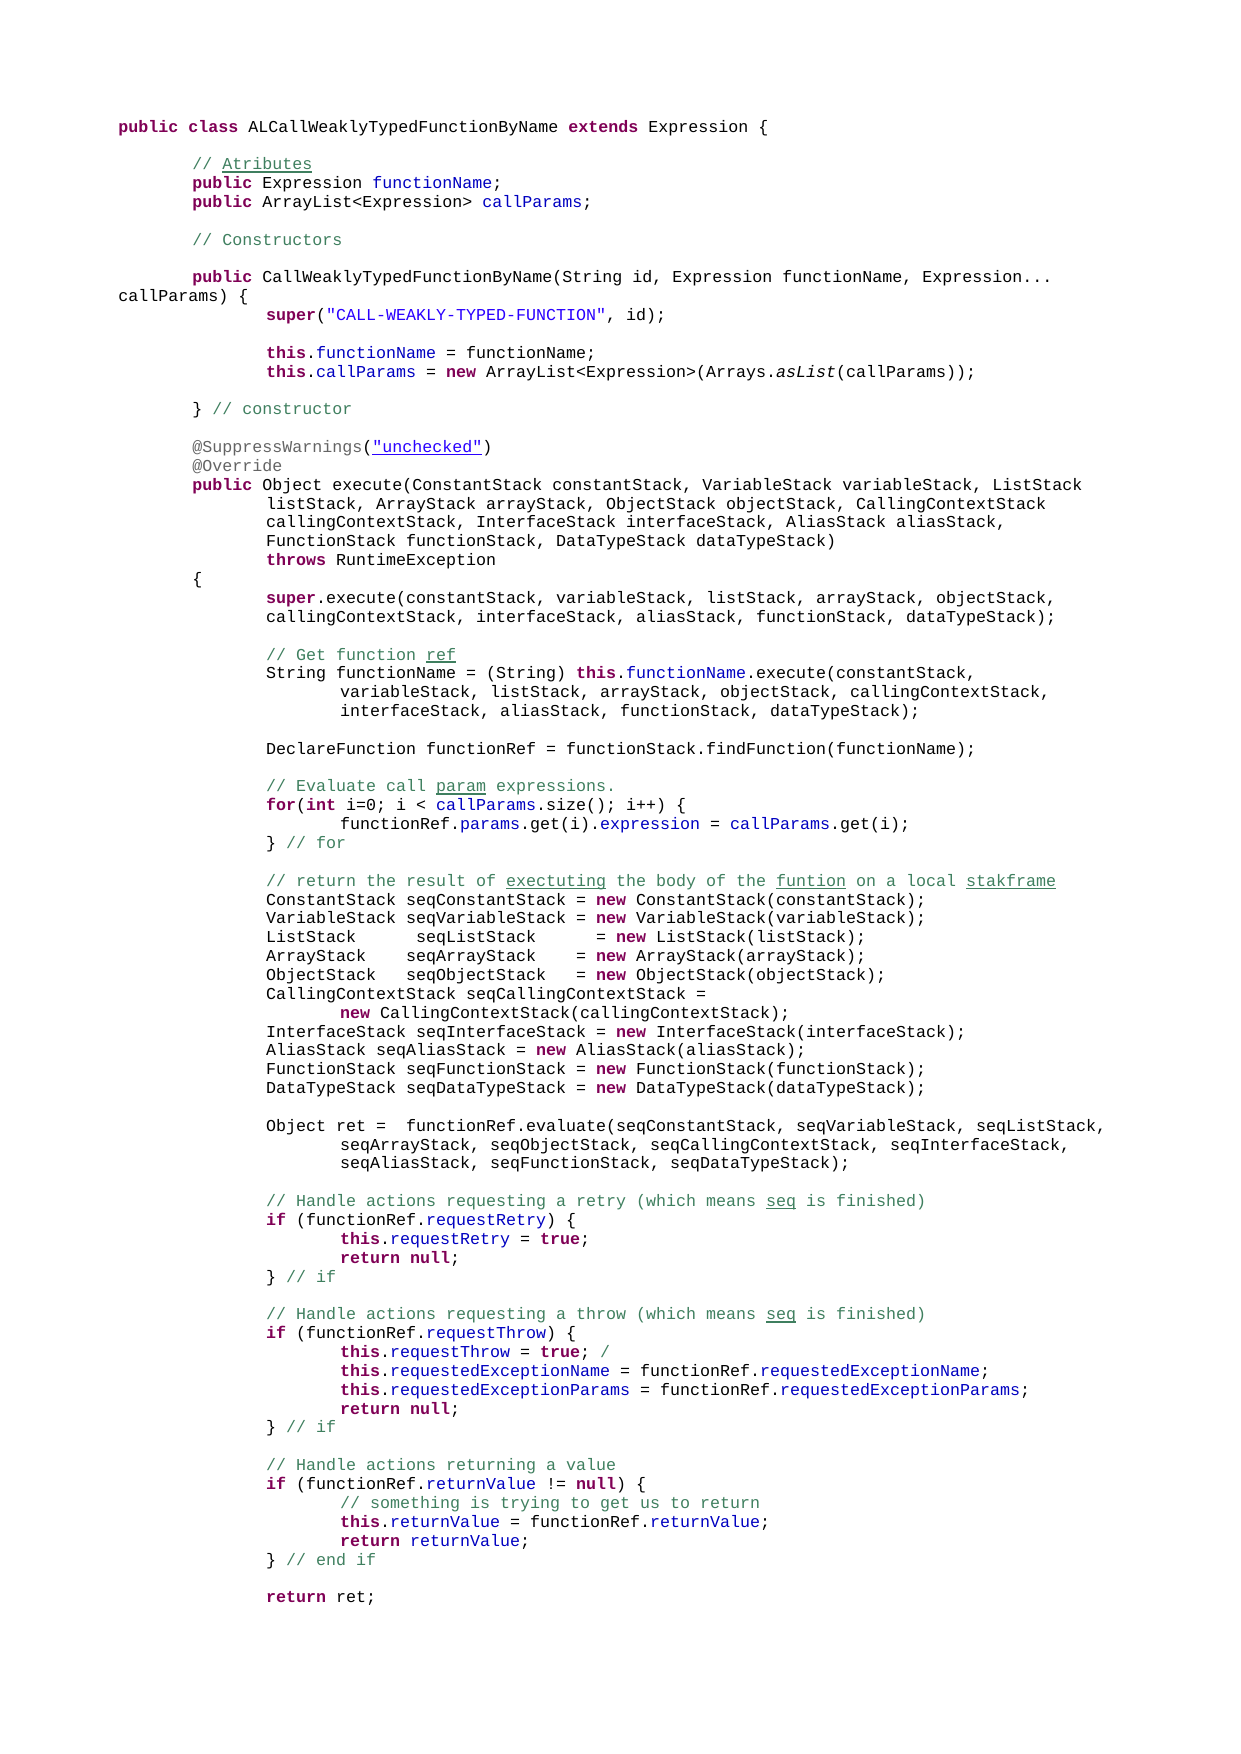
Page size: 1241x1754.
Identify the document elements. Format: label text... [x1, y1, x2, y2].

text this.requestedExceptionParams = functionRef.requestedExceptionParams; [118, 1381, 1122, 1400]
text // return the result of exectuting the body of the funtion on a local stakframe [118, 872, 1122, 891]
text } // if [118, 1419, 1122, 1438]
text ListStack seqListStack = new ListStack(listStack); [118, 929, 1122, 948]
text public Object execute(ConstantStack constantStack, VariableStack variableStack, ListStack [118, 476, 1122, 495]
text String functionName = (String) this.functionName.execute(constantStack, [118, 665, 1122, 684]
text this.functionName = functionName; [118, 344, 1122, 363]
text ArrayStack seqArrayStack = new ArrayStack(arrayStack); [118, 948, 1122, 967]
text @Override [118, 457, 1122, 476]
text throws RuntimeException [118, 552, 1122, 571]
text return ret; [118, 1589, 1122, 1608]
text functionRef.params.get(i).expression = callParams.get(i); [118, 816, 1122, 834]
text Object ret = functionRef.evaluate(seqConstantStack, seqVariableStack, seqListStack, [118, 1117, 1122, 1136]
text public class ALCallWeaklyTypedFunctionByName extends Expression { [118, 118, 1122, 137]
text this.returnValue = functionRef.returnValue; [118, 1513, 1122, 1532]
text } // if [118, 1268, 1122, 1287]
text return null; [118, 1400, 1122, 1419]
text this.requestedExceptionName = functionRef.requestedExceptionName; [118, 1362, 1122, 1381]
text if (functionRef.requestThrow) { [118, 1325, 1122, 1344]
text return null; [118, 1249, 1122, 1268]
text // Handle actions requesting a throw (which means seq is finished) [118, 1306, 1122, 1325]
text // Evaluate call param expressions. [118, 778, 1122, 797]
text // Constructors [118, 231, 1122, 250]
text if (functionRef.requestRetry) { [118, 1212, 1122, 1231]
text callingContextStack, interfaceStack, aliasStack, functionStack, dataTypeStack); [118, 608, 1122, 627]
text for(int i=0; i < callParams.size(); i++) { [118, 797, 1122, 816]
text return returnValue; [118, 1532, 1122, 1551]
text // Handle actions returning a value [118, 1457, 1122, 1476]
text FunctionStack functionStack, DataTypeStack dataTypeStack) [118, 533, 1122, 552]
text CallingContextStack seqCallingContextStack = [118, 985, 1122, 1004]
text super("CALL-WEAKLY-TYPED-FUNCTION", id); [118, 307, 1122, 326]
text DeclareFunction functionRef = functionStack.findFunction(functionName); [118, 740, 1122, 759]
text ConstantStack seqConstantStack = new ConstantStack(constantStack); [118, 891, 1122, 910]
text seqAliasStack, seqFunctionStack, seqDataTypeStack); [118, 1155, 1122, 1174]
text variableStack, listStack, arrayStack, objectStack, callingContextStack, [118, 684, 1122, 703]
text listStack, ArrayStack arrayStack, ObjectStack objectStack, CallingContextStack callingContextStack, InterfaceStack interfaceStack, AliasStack aliasStack, [118, 495, 1122, 533]
text // Atributes [118, 156, 1122, 175]
text this.requestThrow = true; / [118, 1344, 1122, 1362]
text seqArrayStack, seqObjectStack, seqCallingContextStack, seqInterfaceStack, [118, 1136, 1122, 1155]
text public ArrayList<Expression> callParams; [118, 193, 1122, 212]
text // something is trying to get us to return [118, 1494, 1122, 1513]
text // Get function ref [118, 646, 1122, 665]
text } // end if [118, 1551, 1122, 1570]
text } // constructor [118, 401, 1122, 420]
text @SuppressWarnings("unchecked") [118, 439, 1122, 457]
text FunctionStack seqFunctionStack = new FunctionStack(functionStack); [118, 1061, 1122, 1080]
text { [118, 571, 1122, 589]
text DataTypeStack seqDataTypeStack = new DataTypeStack(dataTypeStack); [118, 1080, 1122, 1098]
text interfaceStack, aliasStack, functionStack, dataTypeStack); [118, 703, 1122, 721]
text this.requestRetry = true; [118, 1231, 1122, 1249]
text super.execute(constantStack, variableStack, listStack, arrayStack, objectStack, [118, 589, 1122, 608]
text // Handle actions requesting a retry (which means seq is finished) [118, 1193, 1122, 1212]
text public Expression functionName; [118, 175, 1122, 193]
text new CallingContextStack(callingContextStack); [118, 1004, 1122, 1023]
text } // for [118, 834, 1122, 853]
text AliasStack seqAliasStack = new AliasStack(aliasStack); [118, 1042, 1122, 1061]
text InterfaceStack seqInterfaceStack = new InterfaceStack(interfaceStack); [118, 1023, 1122, 1042]
text public CallWeaklyTypedFunctionByName(String id, Expression functionName, Expression... callParams) { [118, 269, 1122, 307]
text VariableStack seqVariableStack = new VariableStack(variableStack); [118, 910, 1122, 929]
text if (functionRef.returnValue != null) { [118, 1476, 1122, 1494]
text this.callParams = new ArrayList<Expression>(Arrays.asList(callParams)); [118, 363, 1122, 382]
text ObjectStack seqObjectStack = new ObjectStack(objectStack); [118, 967, 1122, 985]
